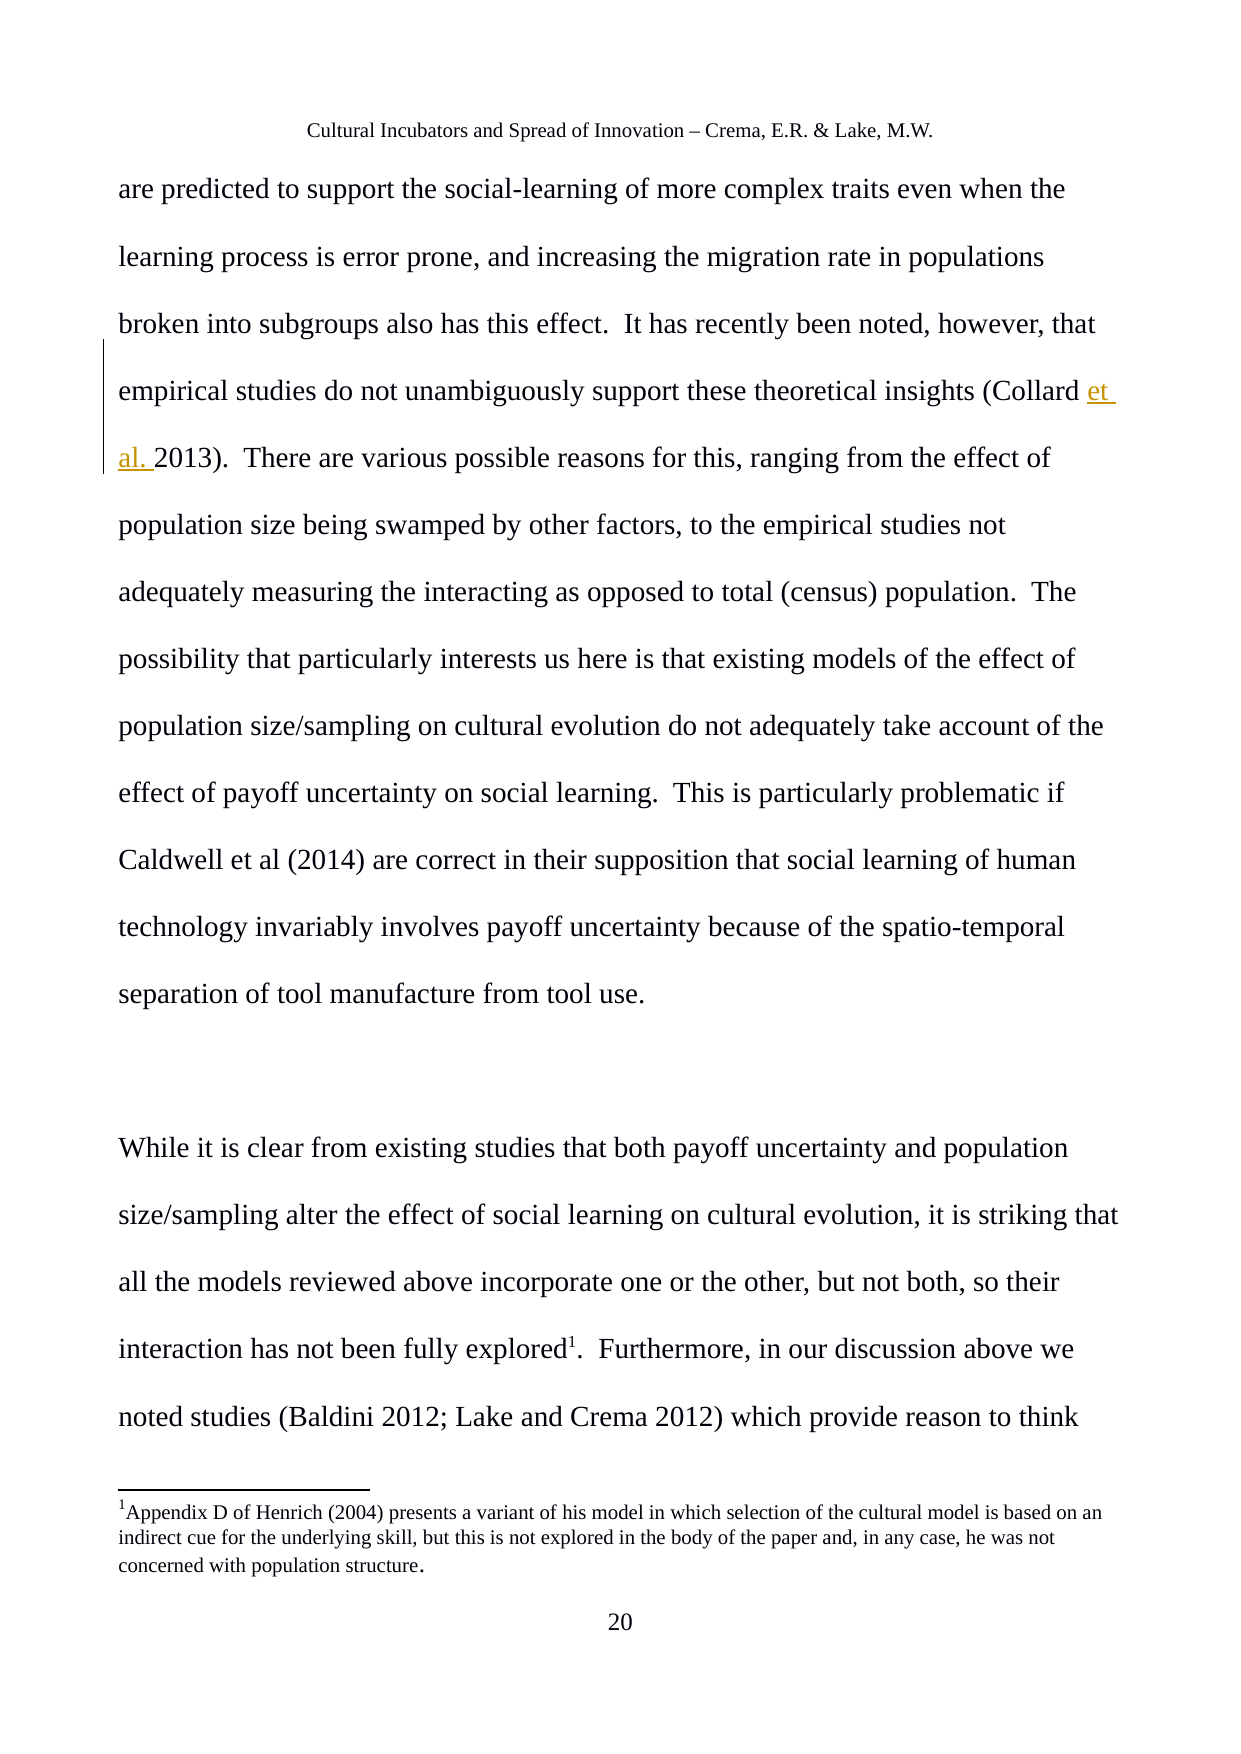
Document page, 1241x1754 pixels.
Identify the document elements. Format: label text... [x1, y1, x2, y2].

text While it is clear from existing studies that both payoff uncertainty and population size/sampling alter the effect of social learning on cultural evolution, it is striking that all the models reviewed above incorporate one or the other, but not both, so their interaction has not been fully explored. Furthermore, in our discussion above we noted studies (Baldini 2012; Lake and Crema 2012) which provide reason to think [118, 1130, 1122, 1432]
text Appendix D of Henrich (2004) presents a variant of his model in which selection of the cultural model is based on an indirect cue for the underlying skill, but this is not explored in the body of the paper and, in any case, he was not concerned with population structure. [118, 1496, 1122, 1578]
text are predicted to support the social-learning of more complex traits even when the learning process is error prone, and increasing the migration rate in populations broken into subgroups also has this effect. It has recently been noted, however, that empirical studies do not unambiguously support these theoretical insights (Collard et al. 2013). There are various possible reasons for this, ranging from the effect of population size being swamped by other factors, to the empirical studies not adequately measuring the interacting as opposed to total (census) population. The possibility that particularly interests us here is that existing models of the effect of population size/sampling on cultural evolution do not adequately take account of the effect of payoff uncertainty on social learning. This is particularly problematic if Caldwell et al (2014) are correct in their supposition that social learning of human technology invariably involves payoff uncertainty because of the spatio-temporal separation of tool manufacture from tool use. [118, 172, 1122, 1010]
